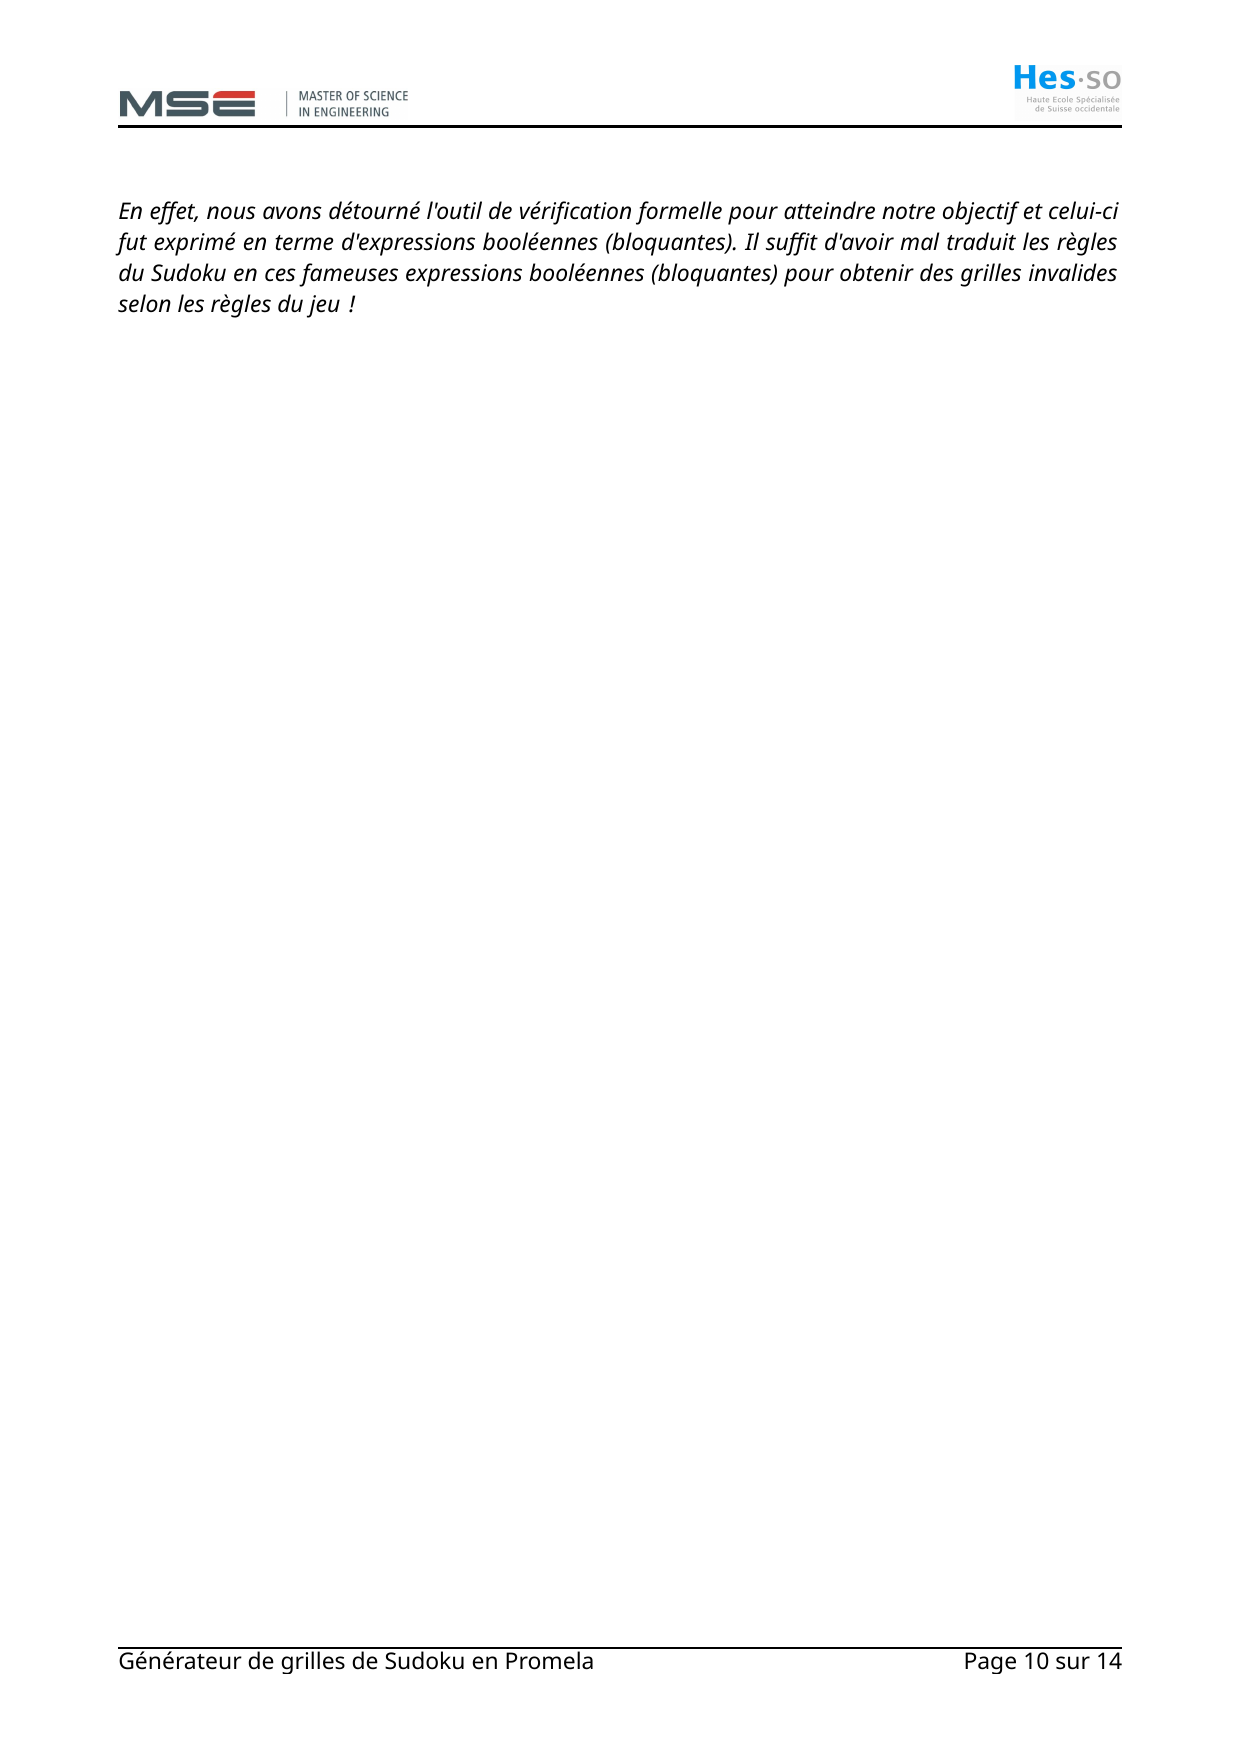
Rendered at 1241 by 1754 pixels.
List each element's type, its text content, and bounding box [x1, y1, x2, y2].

picture [1014, 65, 1123, 121]
picture [118, 88, 409, 120]
text En effet, nous avons détourné l'outil de vérification formelle pour atteindre notre objectif et celui-ci fut exprimé en terme d'expressions booléennes (bloquantes). Il suffit d'avoir mal traduit les règles du Sudoku en ces fameuses expressions booléennes (bloquantes) pour obtenir des grilles invalides selon les règles du jeu ! [118, 194, 1122, 319]
